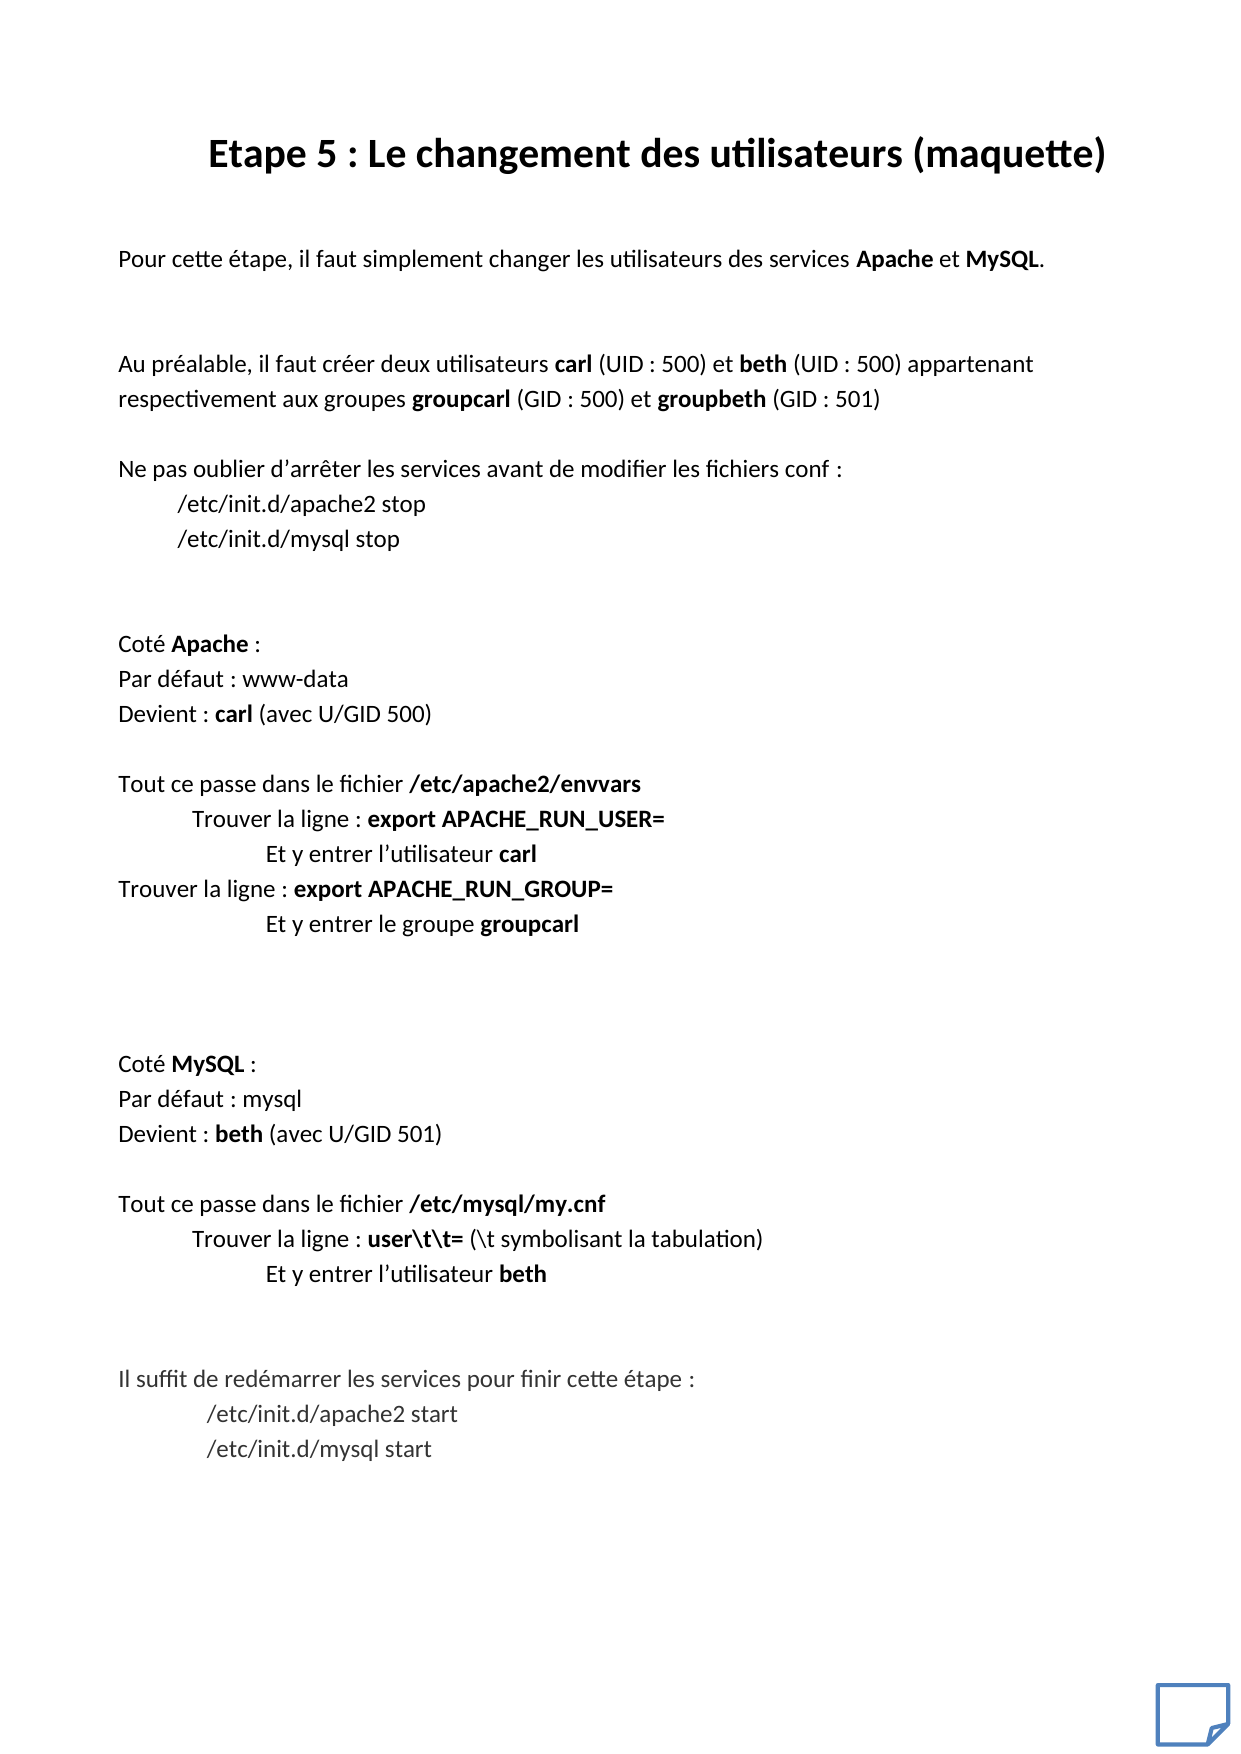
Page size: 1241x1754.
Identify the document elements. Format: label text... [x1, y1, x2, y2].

text Au préalable, il faut créer deux utilisateurs carl (UID : 500) et beth (UID : 500) appartenant respectivement aux groupes groupcarl (GID : 500) et groupbeth (GID : 501) [118, 348, 1181, 414]
text Et y entrer l’utilisateur carl [118, 838, 1181, 869]
text Ne pas oublier d’arrêter les services avant de modifier les fichiers conf : [118, 453, 1181, 484]
list Etape 5 : Le changement des utilisateurs (maquette) [134, 127, 1181, 177]
text /etc/init.d/apache2 start [133, 1398, 1181, 1429]
text Trouver la ligne : export APACHE_RUN_USER= [118, 803, 1181, 834]
text Il suffit de redémarrer les services pour finir cette étape : [118, 1363, 1181, 1394]
text Devient : carl (avec U/GID 500) [118, 698, 1181, 729]
text Trouver la ligne : export APACHE_RUN_GROUP= [118, 873, 1181, 904]
text /etc/init.d/mysql stop [103, 523, 1181, 554]
text Tout ce passe dans le fichier /etc/mysql/my.cnf [118, 1188, 1181, 1219]
text /etc/init.d/apache2 stop [103, 488, 1181, 519]
text Coté MySQL : [118, 1048, 1181, 1079]
text Pour cette étape, il faut simplement changer les utilisateurs des services Apache et MySQL. [118, 243, 1181, 274]
text Par défaut : www-data [118, 663, 1181, 694]
text /etc/init.d/mysql start [207, 1433, 1181, 1464]
text Coté Apache : [118, 628, 1181, 659]
text Par défaut : mysql [118, 1083, 1181, 1114]
text Et y entrer le groupe groupcarl [118, 908, 1181, 939]
text Tout ce passe dans le fichier /etc/apache2/envvars [118, 768, 1181, 799]
text Et y entrer l’utilisateur beth [118, 1258, 1181, 1289]
text Trouver la ligne : user\t\t= (\t symbolisant la tabulation) [118, 1223, 1181, 1254]
text Devient : beth (avec U/GID 501) [118, 1118, 1181, 1149]
